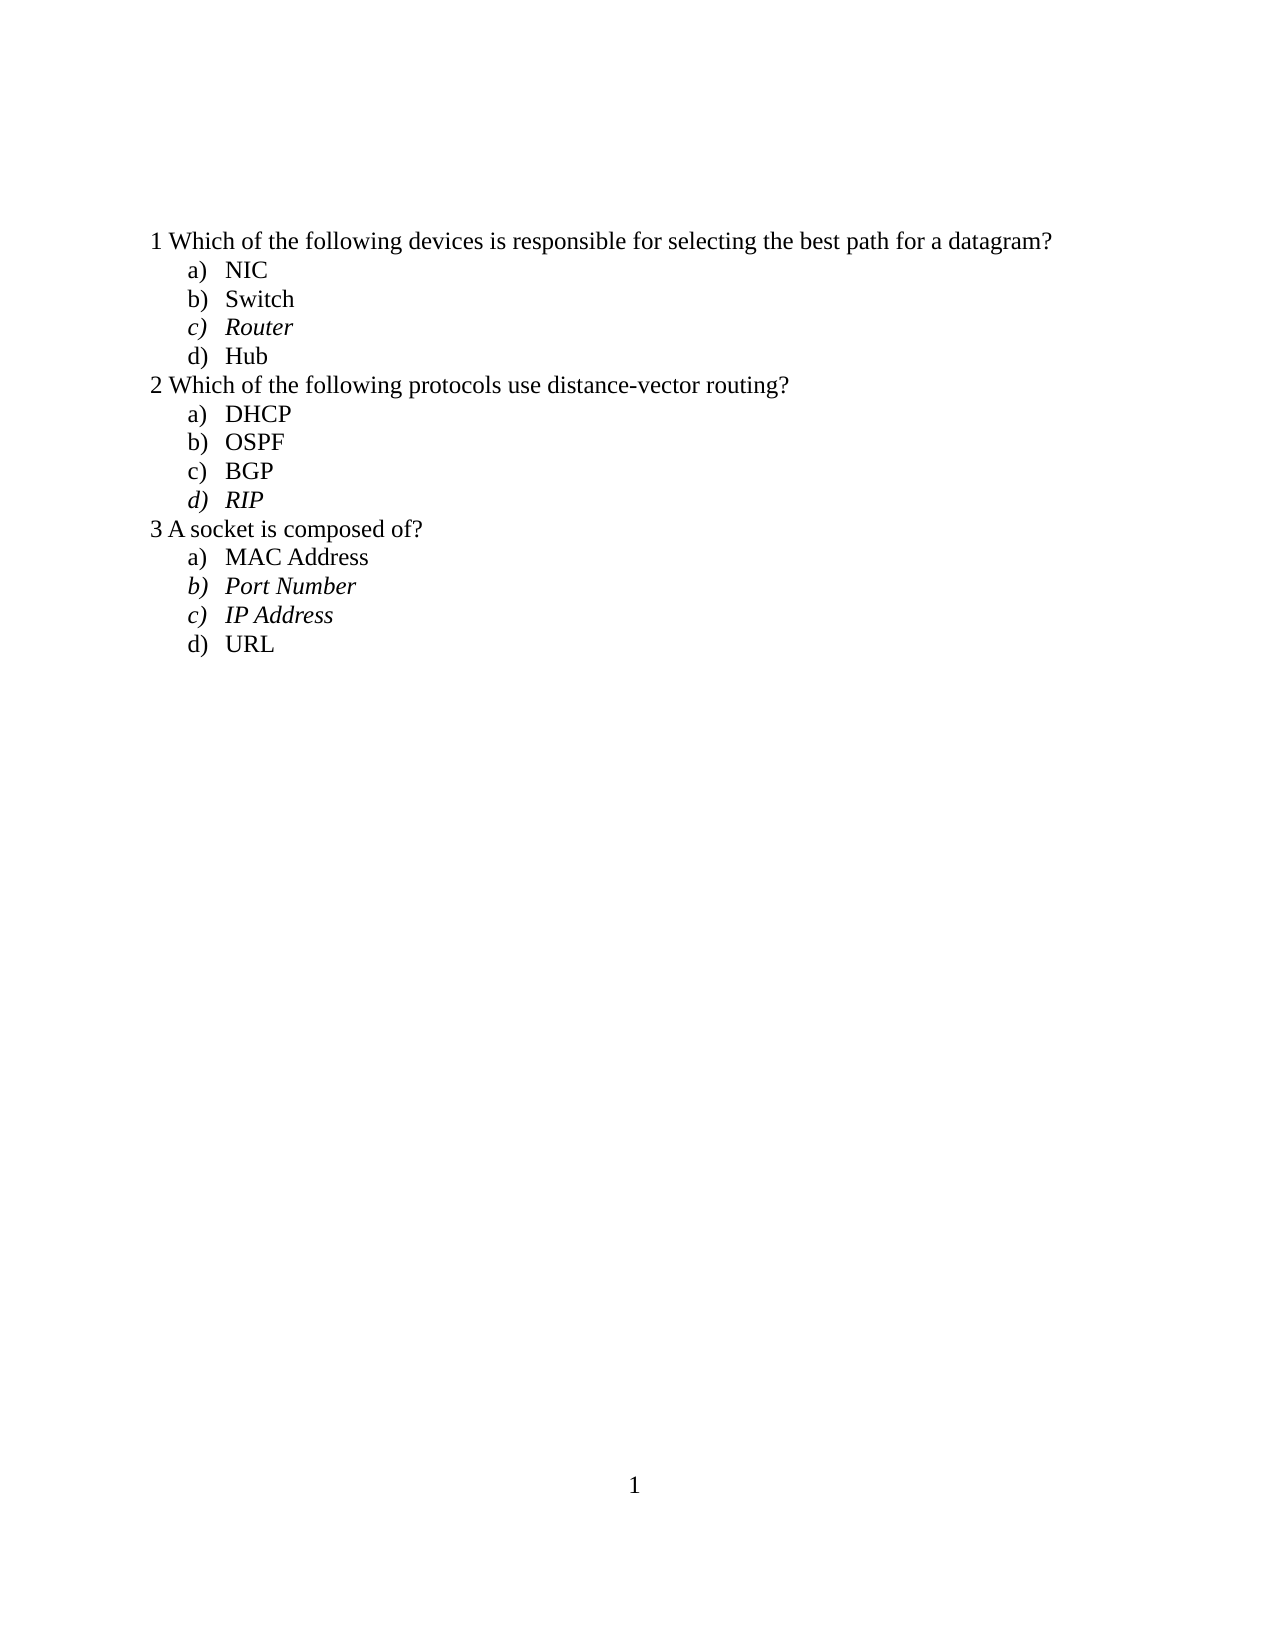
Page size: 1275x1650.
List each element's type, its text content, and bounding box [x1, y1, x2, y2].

list DHCP [187, 399, 1125, 427]
text 1 Which of the following devices is responsible for selecting the best path for a datagram? [150, 226, 1125, 255]
text 2 Which of the following protocols use distance-vector routing? [150, 370, 1125, 399]
list URL [187, 629, 1125, 657]
list RIP [187, 485, 1125, 514]
list Router [187, 312, 1125, 341]
list BGP [187, 456, 1125, 485]
list NIC [187, 255, 1125, 284]
list OSPF [187, 427, 1125, 456]
list Hub [187, 341, 1125, 370]
list IP Address [187, 600, 1125, 629]
list MAC Address [187, 542, 1125, 571]
list Port Number [187, 571, 1125, 600]
list Switch [187, 284, 1125, 312]
text 3 A socket is composed of? [150, 514, 1125, 542]
